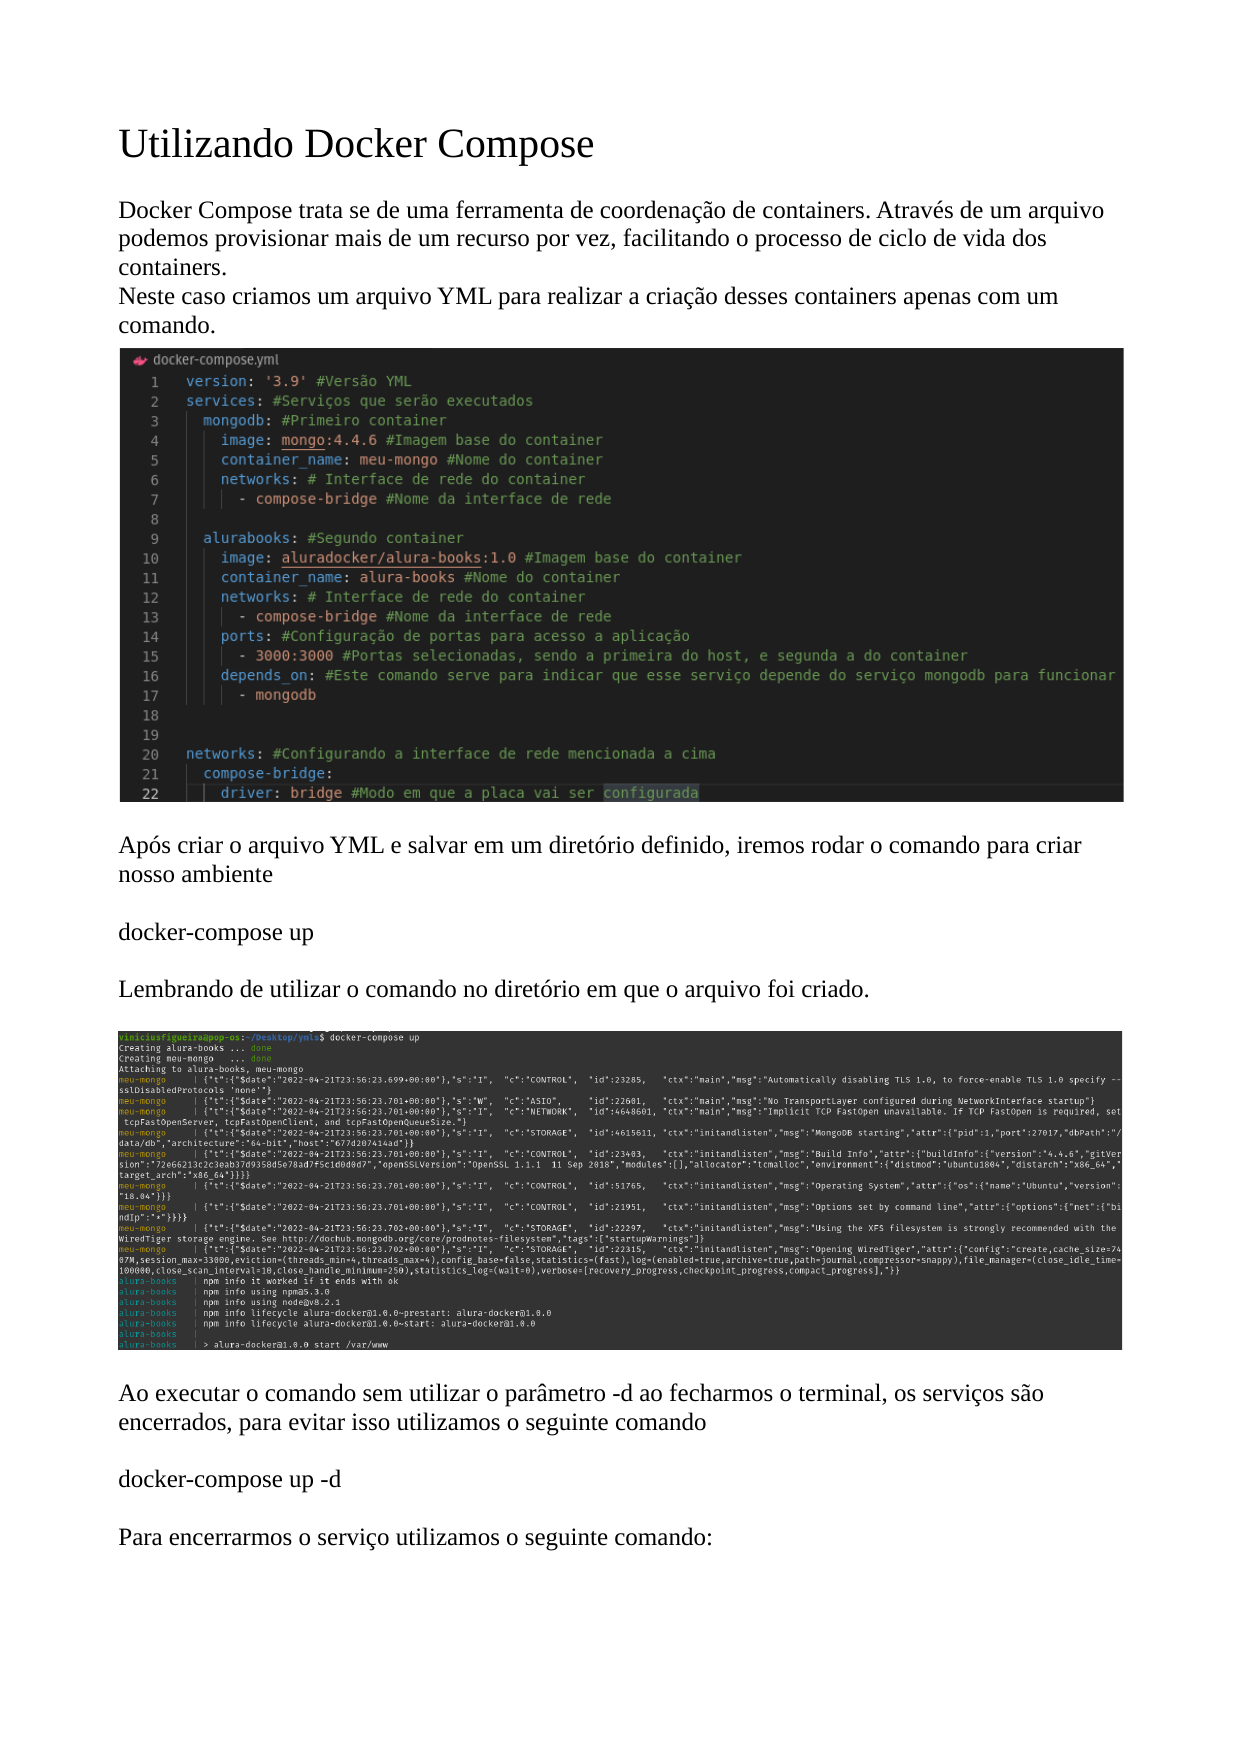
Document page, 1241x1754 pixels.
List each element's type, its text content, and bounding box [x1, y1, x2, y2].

text docker-compose up -d [118, 1464, 1122, 1493]
text docker-compose up [118, 917, 1122, 946]
text Docker Compose trata se de uma ferramenta de coordenação de containers. Através de um arquivo podemos provisionar mais de um recurso por vez, facilitando o processo de ciclo de vida dos containers. [118, 195, 1122, 281]
text Após criar o arquivo YML e salvar em um diretório definido, iremos rodar o comando para criar nosso ambiente [118, 831, 1122, 888]
picture [119, 348, 1124, 802]
text Ao executar o comando sem utilizar o parâmetro -d ao fecharmos o terminal, os serviços são encerrados, para evitar isso utilizamos o seguinte comando [118, 1350, 1122, 1436]
text Neste caso criamos um arquivo YML para realizar a criação desses containers apenas com um comando. [118, 281, 1122, 338]
picture [118, 1031, 1123, 1350]
text Utilizando Docker Compose [118, 118, 1122, 166]
text Lembrando de utilizar o comando no diretório em que o arquivo foi criado. [118, 974, 1122, 1003]
text Para encerrarmos o serviço utilizamos o seguinte comando: [118, 1522, 1122, 1551]
